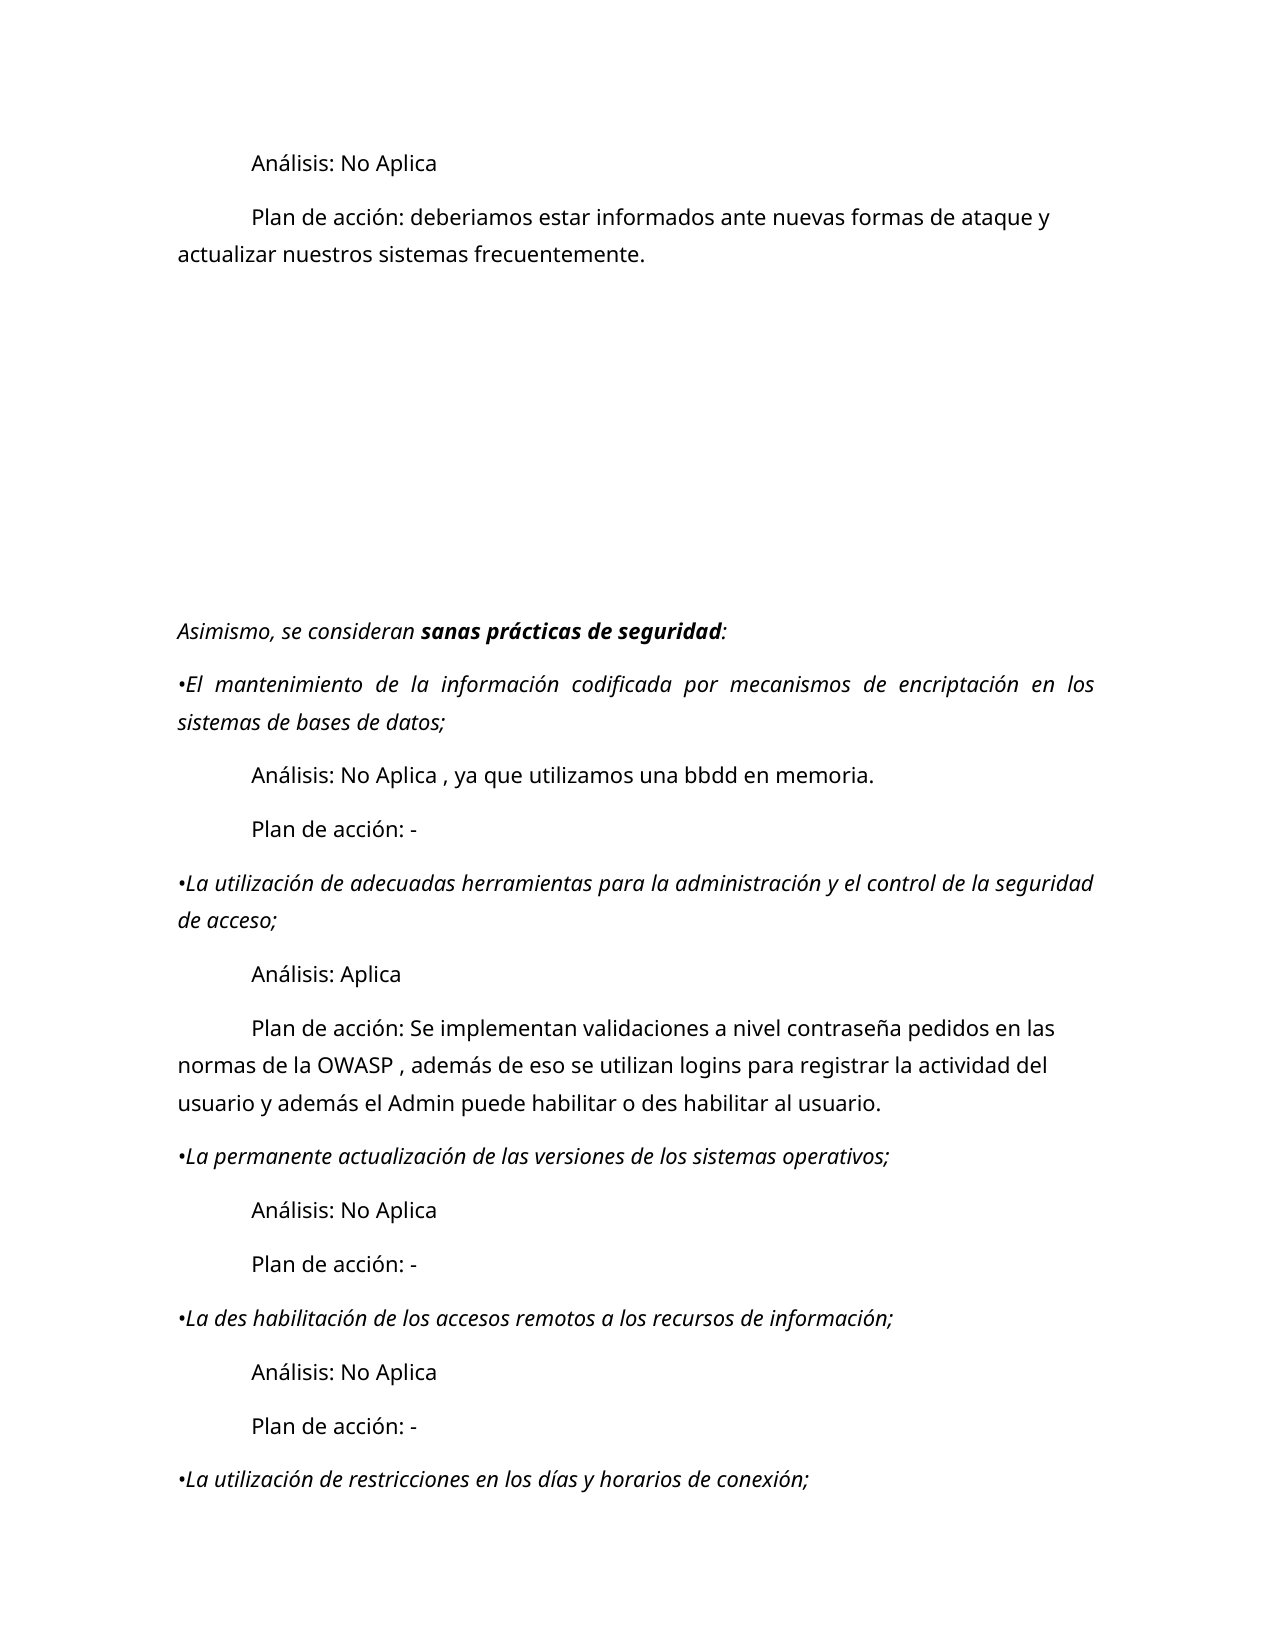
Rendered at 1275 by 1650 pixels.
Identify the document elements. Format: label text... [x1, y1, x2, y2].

text •La des habilitación de los accesos remotos a los recursos de información; [177, 1303, 1098, 1333]
list Análisis: Aplica [177, 959, 1098, 989]
list Plan de acción: - [177, 814, 1098, 844]
list Plan de acción: - [177, 1249, 1098, 1279]
text •El mantenimiento de la información codificada por mecanismos de encriptación en los sistemas de bases de datos; [177, 669, 1098, 736]
text Asimismo, se consideran sanas prácticas de seguridad: [177, 616, 1098, 645]
text •La utilización de restricciones en los días y horarios de conexión; [177, 1464, 1098, 1494]
text •La utilización de adecuadas herramientas para la administración y el control de la seguridad de acceso; [177, 868, 1098, 935]
list Análisis: No Aplica [177, 1357, 1098, 1387]
list Análisis: No Aplica [177, 1195, 1098, 1225]
list Análisis: No Aplica , ya que utilizamos una bbdd en memoria. [177, 761, 1098, 790]
list Plan de acción: - [177, 1411, 1098, 1440]
list Análisis: No Aplica [177, 148, 1098, 177]
list Plan de acción: deberiamos estar informados ante nuevas formas de ataque y actualizar nuestros sistemas frecuentemente. [177, 201, 1098, 268]
text •La permanente actualización de las versiones de los sistemas operativos; [177, 1141, 1098, 1171]
list Plan de acción: Se implementan validaciones a nivel contraseña pedidos en las normas de la OWASP , además de eso se utilizan logins para registrar la actividad del usuario y además el Admin puede habilitar o des habilitar al usuario. [177, 1013, 1098, 1117]
